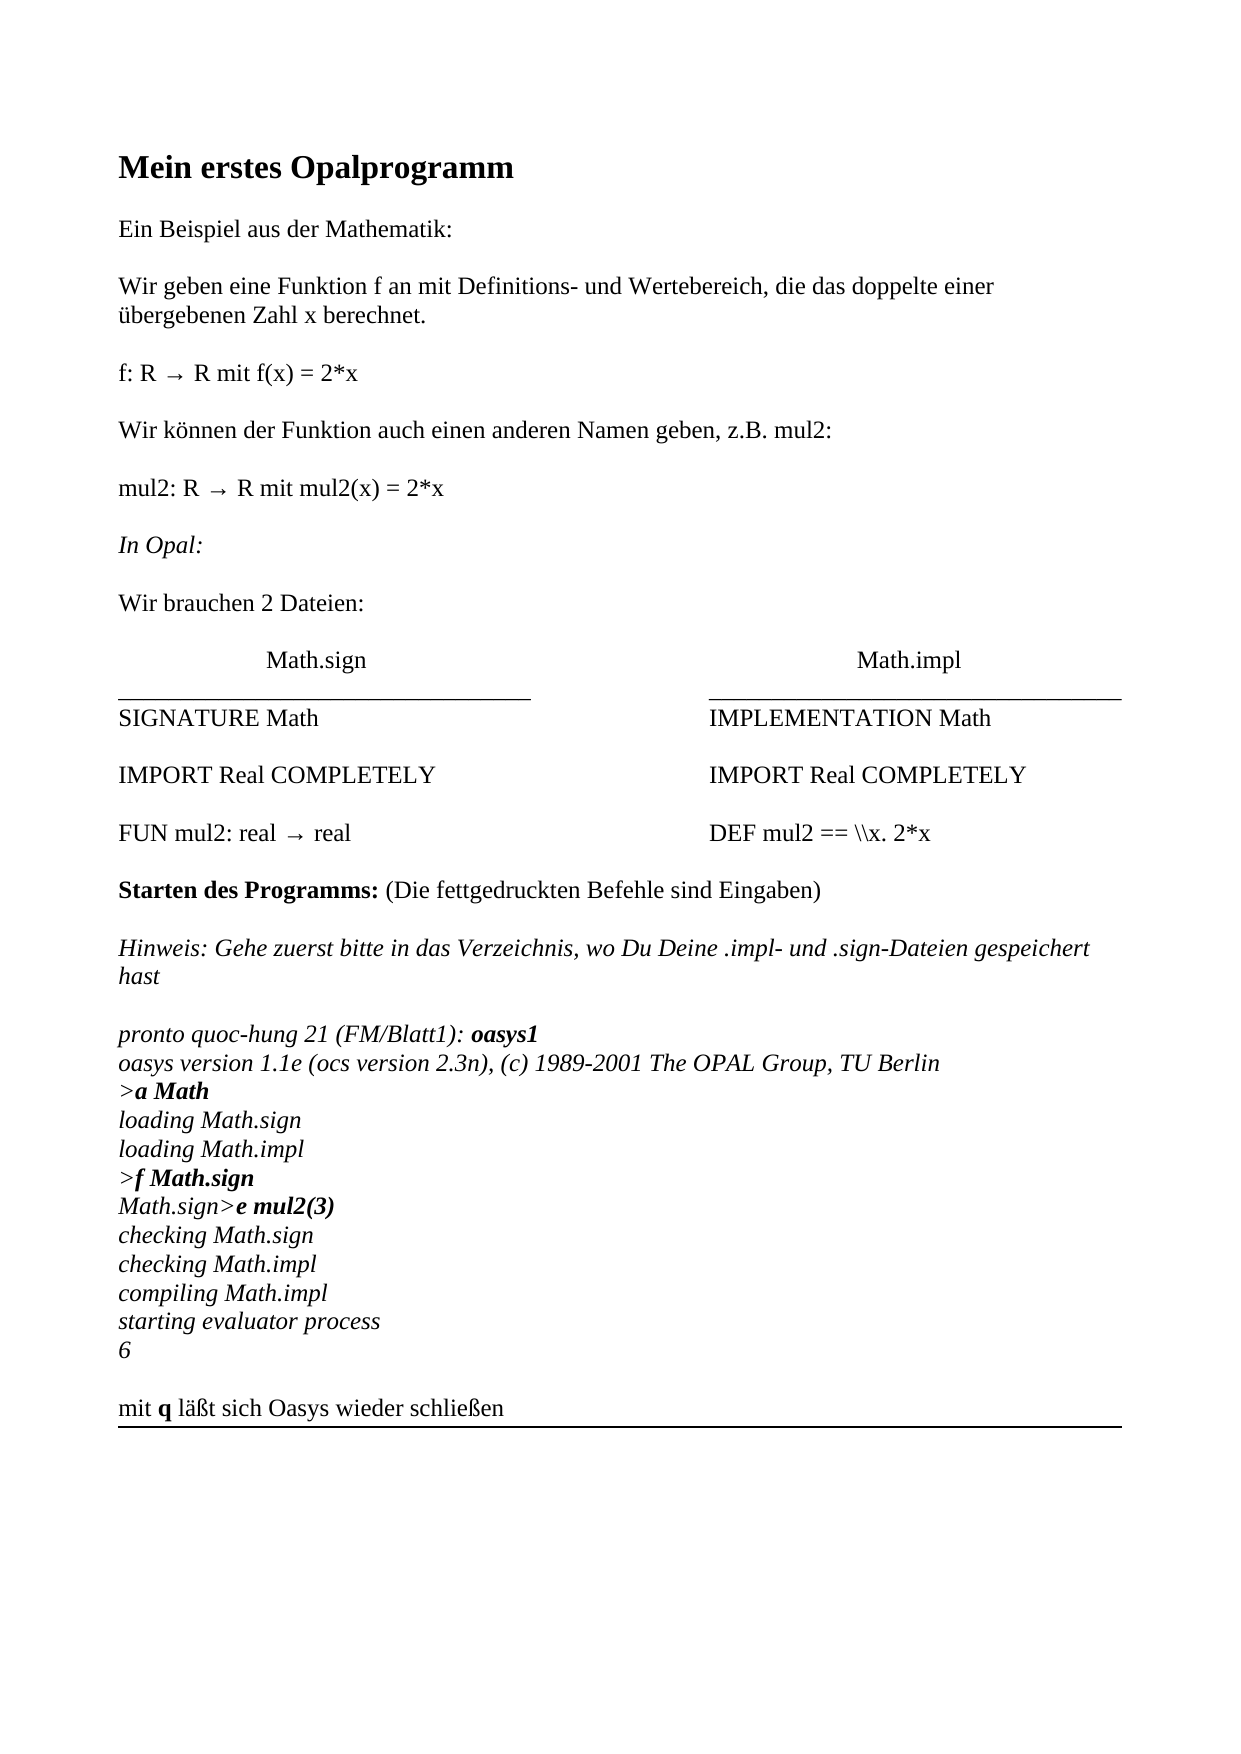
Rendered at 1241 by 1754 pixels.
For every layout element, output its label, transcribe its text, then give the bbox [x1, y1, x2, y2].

text f: R → R mit f(x) = 2*x [118, 358, 1122, 386]
text mit q läßt sich Oasys wieder schließen [118, 1393, 1122, 1426]
text Wir können der Funktion auch einen anderen Namen geben, z.B. mul2: [118, 415, 1122, 444]
text mul2: R → R mit mul2(x) = 2*x [118, 473, 1122, 501]
text Mein erstes Opalprogramm [118, 147, 1122, 185]
text checking Math.impl [118, 1249, 1122, 1278]
text starting evaluator process [118, 1306, 1122, 1335]
text >f Math.sign [118, 1163, 1122, 1191]
text loading Math.sign [118, 1105, 1122, 1134]
text SIGNATURE Math IMPLEMENTATION Math [118, 703, 1122, 731]
text Wir brauchen 2 Dateien: [118, 588, 1122, 616]
text IMPORT Real COMPLETELY IMPORT Real COMPLETELY [118, 760, 1122, 789]
text 6 [118, 1335, 1122, 1364]
text _________________________________ _________________________________ [118, 674, 1122, 703]
text Hinweis: Gehe zuerst bitte in das Verzeichnis, wo Du Deine .impl- und .sign-Dateien gespeichert hast [118, 933, 1122, 990]
text pronto quoc-hung 21 (FM/Blatt1): oasys1 [118, 1019, 1122, 1048]
text Math.sign>e mul2(3) [118, 1191, 1122, 1220]
text Math.sign Math.impl [118, 645, 1122, 674]
text compiling Math.impl [118, 1278, 1122, 1306]
text FUN mul2: real → real DEF mul2 == \\x. 2*x [118, 818, 1122, 846]
text >a Math [118, 1076, 1122, 1105]
text loading Math.impl [118, 1134, 1122, 1163]
text In Opal: [118, 530, 1122, 559]
text checking Math.sign [118, 1220, 1122, 1249]
text Starten des Programms: (Die fettgedruckten Befehle sind Eingaben) [118, 875, 1122, 904]
text Ein Beispiel aus der Mathematik: [118, 214, 1122, 243]
text oasys version 1.1e (ocs version 2.3n), (c) 1989-2001 The OPAL Group, TU Berlin [118, 1048, 1122, 1076]
text Wir geben eine Funktion f an mit Definitions- und Wertebereich, die das doppelte einer übergebenen Zahl x berechnet. [118, 271, 1122, 329]
